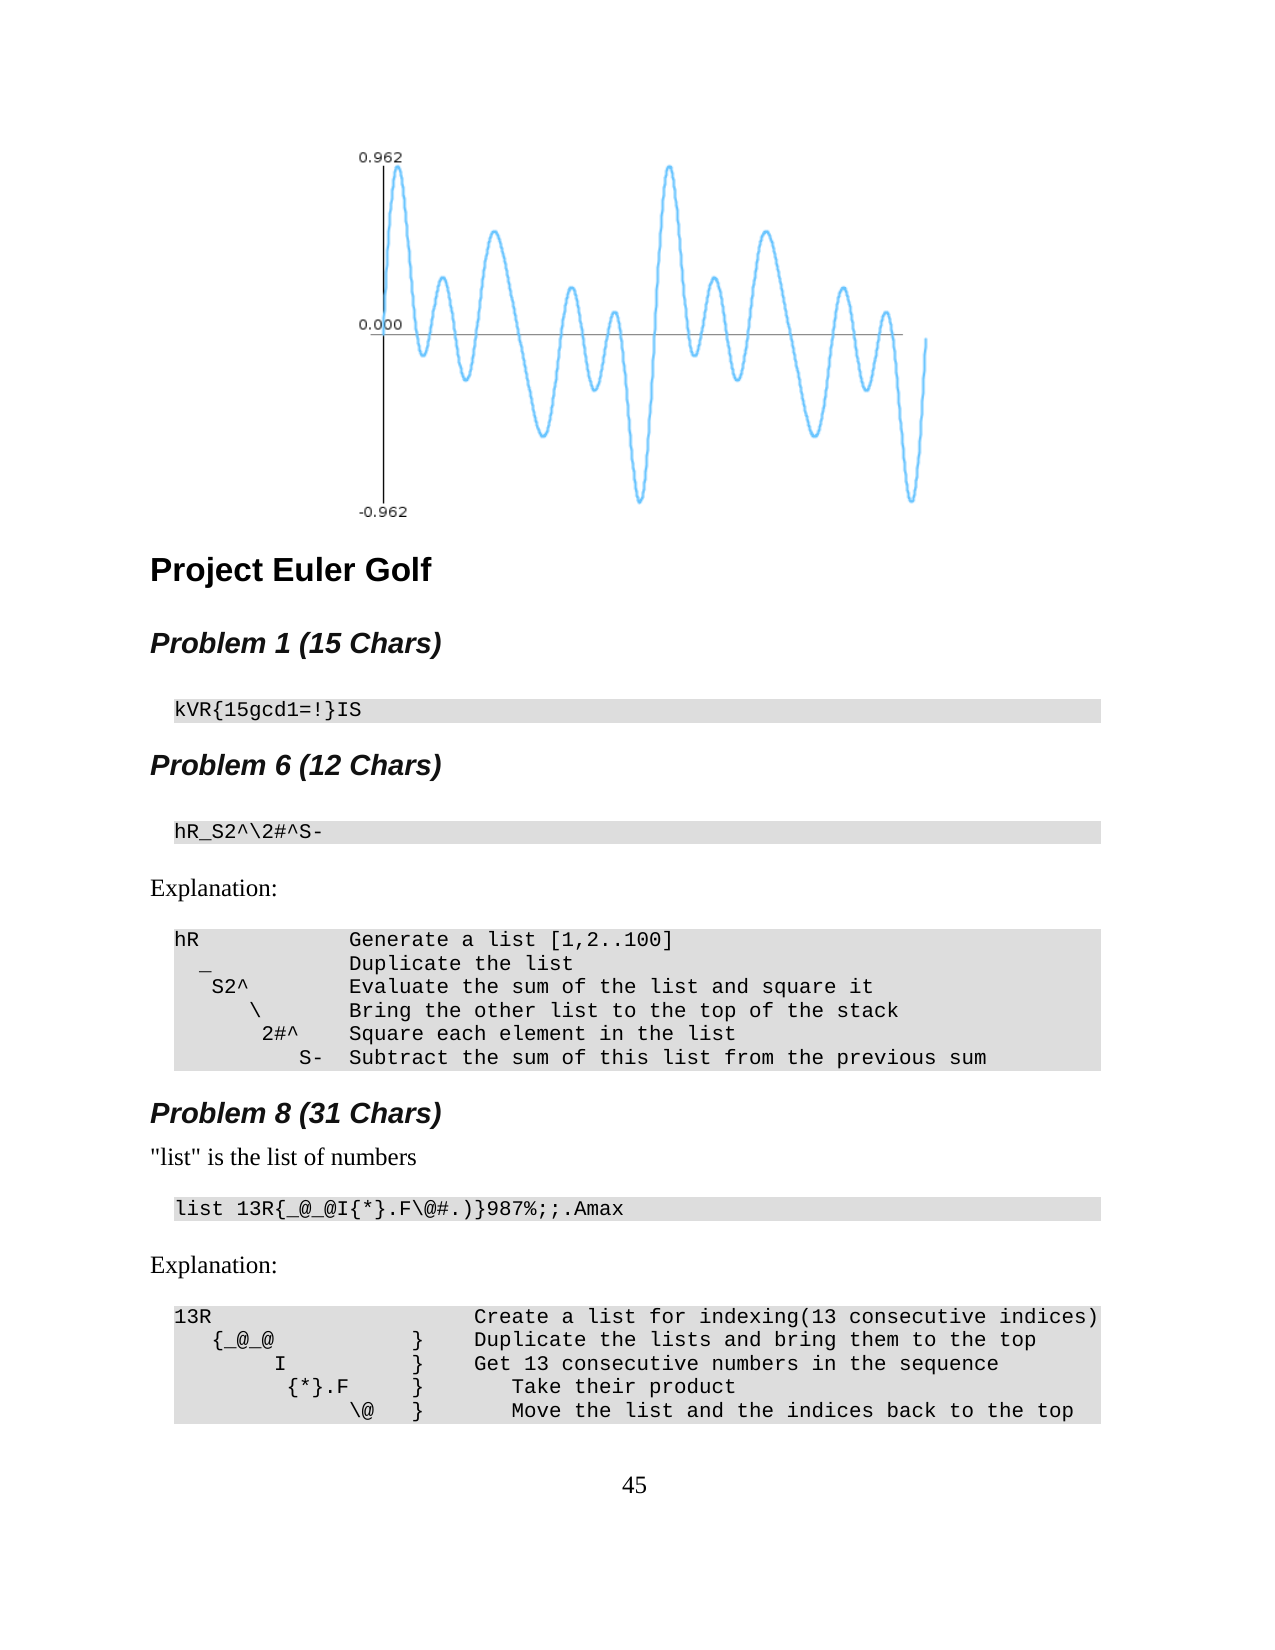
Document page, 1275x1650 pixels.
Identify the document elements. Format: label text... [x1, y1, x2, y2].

text 13R Create a list for indexing(13 consecutive indices) [174, 1306, 1101, 1329]
picture [346, 150, 929, 517]
text Explanation: [150, 1250, 1125, 1279]
text \@ } Move the list and the indices back to the top [174, 1400, 1101, 1424]
text 2#^ Square each element in the list [174, 1023, 1101, 1047]
subtitle Project Euler Golf [150, 550, 1125, 588]
text kVR{15gcd1=!}IS [174, 699, 1101, 723]
text "list" is the list of numbers [150, 1142, 1125, 1171]
text \ Bring the other list to the top of the stack [174, 1000, 1101, 1023]
text hR Generate a list [1,2..100] [174, 929, 1101, 952]
subtitle Problem 8 (31 Chars) [150, 1096, 1125, 1129]
text hR_S2^\2#^S- [174, 821, 1101, 844]
text I } Get 13 consecutive numbers in the sequence [174, 1353, 1101, 1377]
text Explanation: [150, 873, 1125, 902]
text _ Duplicate the list [174, 952, 1101, 976]
text {_@_@ } Duplicate the lists and bring them to the top [174, 1329, 1101, 1353]
text S- Subtract the sum of this list from the previous sum [174, 1047, 1101, 1071]
subtitle Problem 1 (15 Chars) [150, 626, 1125, 659]
subtitle Problem 6 (12 Chars) [150, 748, 1125, 781]
text S2^ Evaluate the sum of the list and square it [174, 976, 1101, 1000]
text list 13R{_@_@I{*}.F\@#.)}987%;;.Amax [174, 1197, 1101, 1221]
text {*}.F } Take their product [174, 1377, 1101, 1400]
